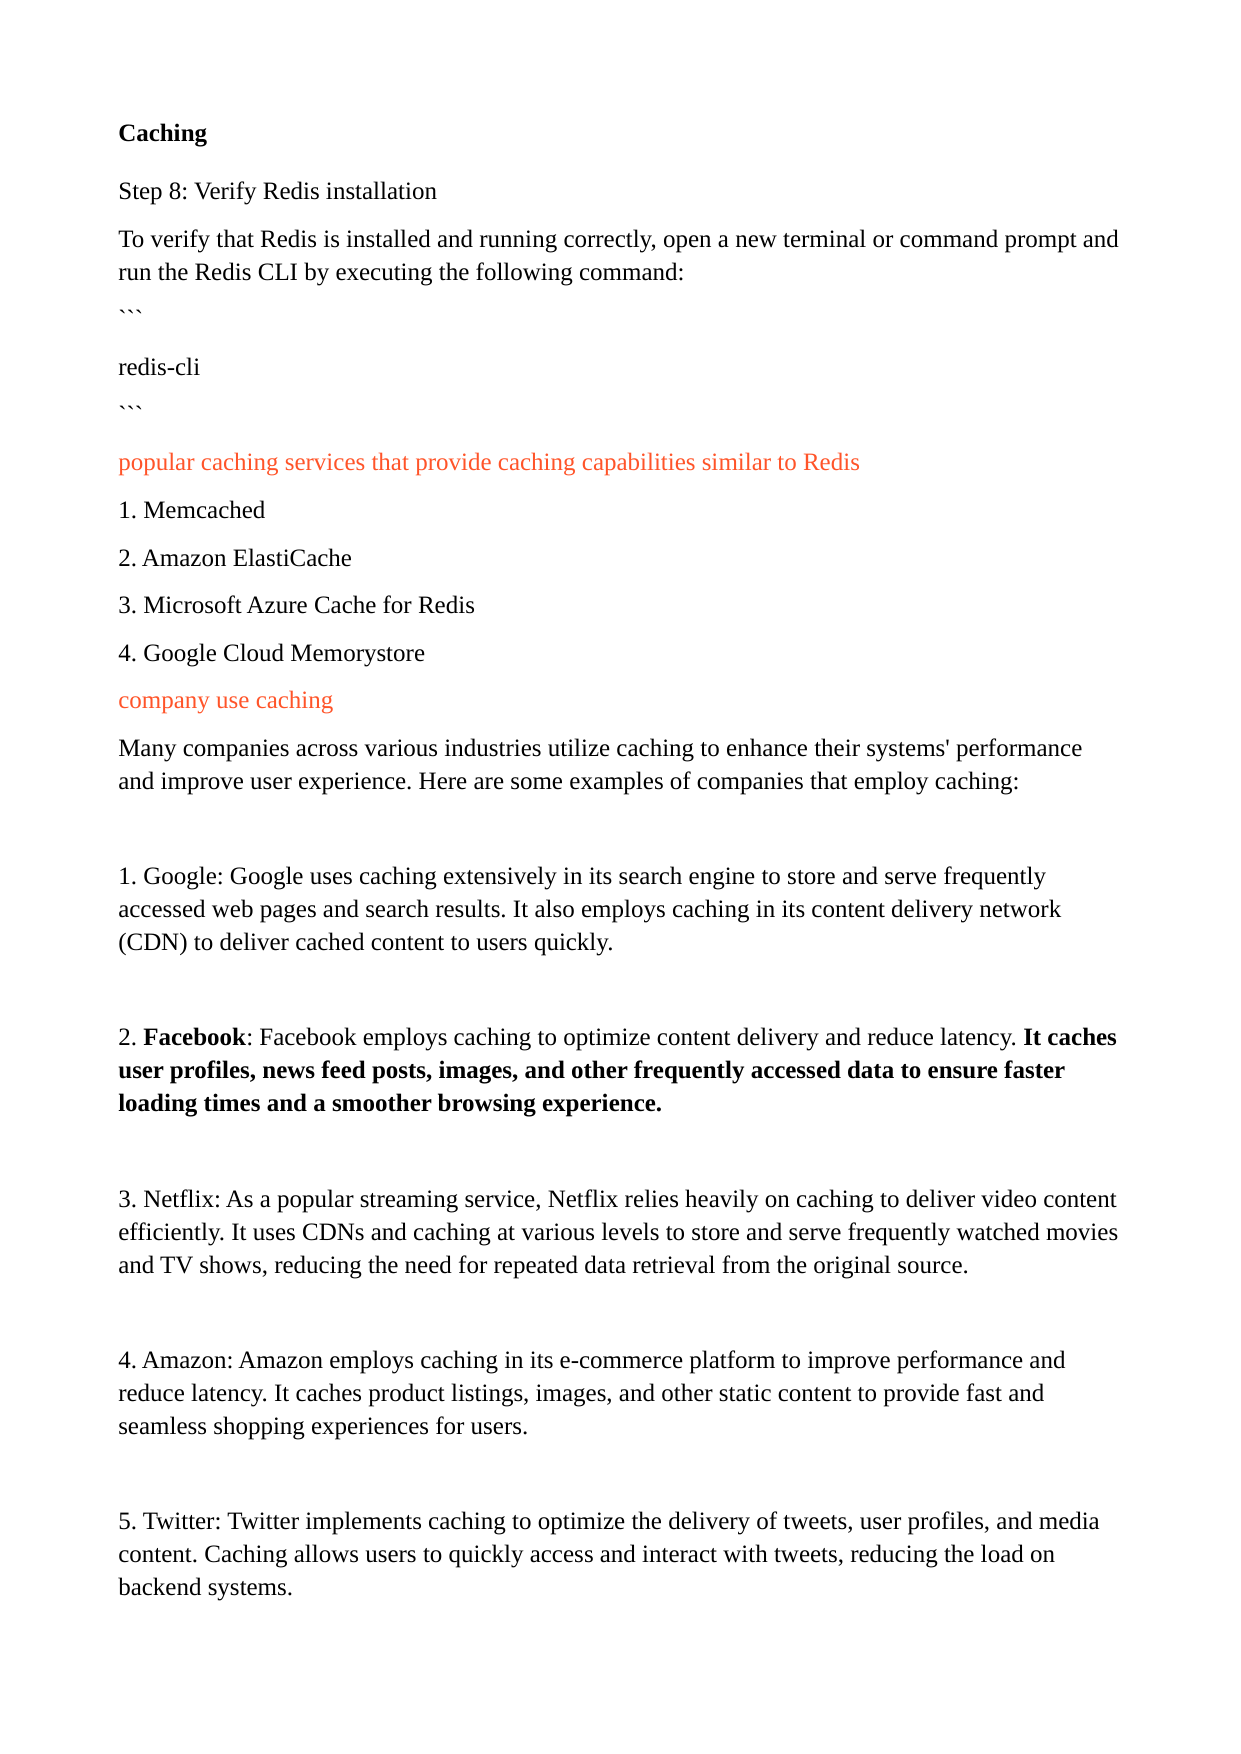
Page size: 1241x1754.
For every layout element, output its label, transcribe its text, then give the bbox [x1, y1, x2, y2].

text Many companies across various industries utilize caching to enhance their systems' performance and improve user experience. Here are some examples of companies that employ caching: [118, 733, 1122, 795]
text 4. Amazon: Amazon employs caching in its e-commerce platform to improve performance and reduce latency. It caches product listings, images, and other static content to provide fast and seamless shopping experiences for users. [118, 1345, 1122, 1440]
text popular caching services that provide caching capabilities similar to Redis [118, 447, 1122, 476]
text 5. Twitter: Twitter implements caching to optimize the delivery of tweets, user profiles, and media content. Caching allows users to quickly access and interact with tweets, reducing the load on backend systems. [118, 1506, 1122, 1601]
text 4. Google Cloud Memorystore [118, 638, 1122, 667]
text 2. Amazon ElastiCache [118, 543, 1122, 571]
text 2. Facebook: Facebook employs caching to optimize content delivery and reduce latency. It caches user profiles, news feed posts, images, and other frequently accessed data to ensure faster loading times and a smoother browsing experience. [118, 1022, 1122, 1117]
text ``` [118, 304, 1122, 333]
text 3. Netflix: As a popular streaming service, Netflix relies heavily on caching to deliver video content efficiently. It uses CDNs and caching at various levels to store and serve frequently watched movies and TV shows, reducing the need for repeated data retrieval from the original source. [118, 1184, 1122, 1278]
text 1. Memcached [118, 495, 1122, 524]
text 1. Google: Google uses caching extensively in its search engine to store and serve frequently accessed web pages and search results. It also employs caching in its content delivery network (CDN) to deliver cached content to users quickly. [118, 861, 1122, 956]
text Step 8: Verify Redis installation [118, 176, 1122, 205]
text To verify that Redis is installed and running correctly, open a new terminal or command prompt and run the Redis CLI by executing the following command: [118, 224, 1122, 286]
text ``` [118, 400, 1122, 428]
text 3. Microsoft Azure Cache for Redis [118, 590, 1122, 619]
text company use caching [118, 685, 1122, 714]
text redis-cli [118, 352, 1122, 381]
